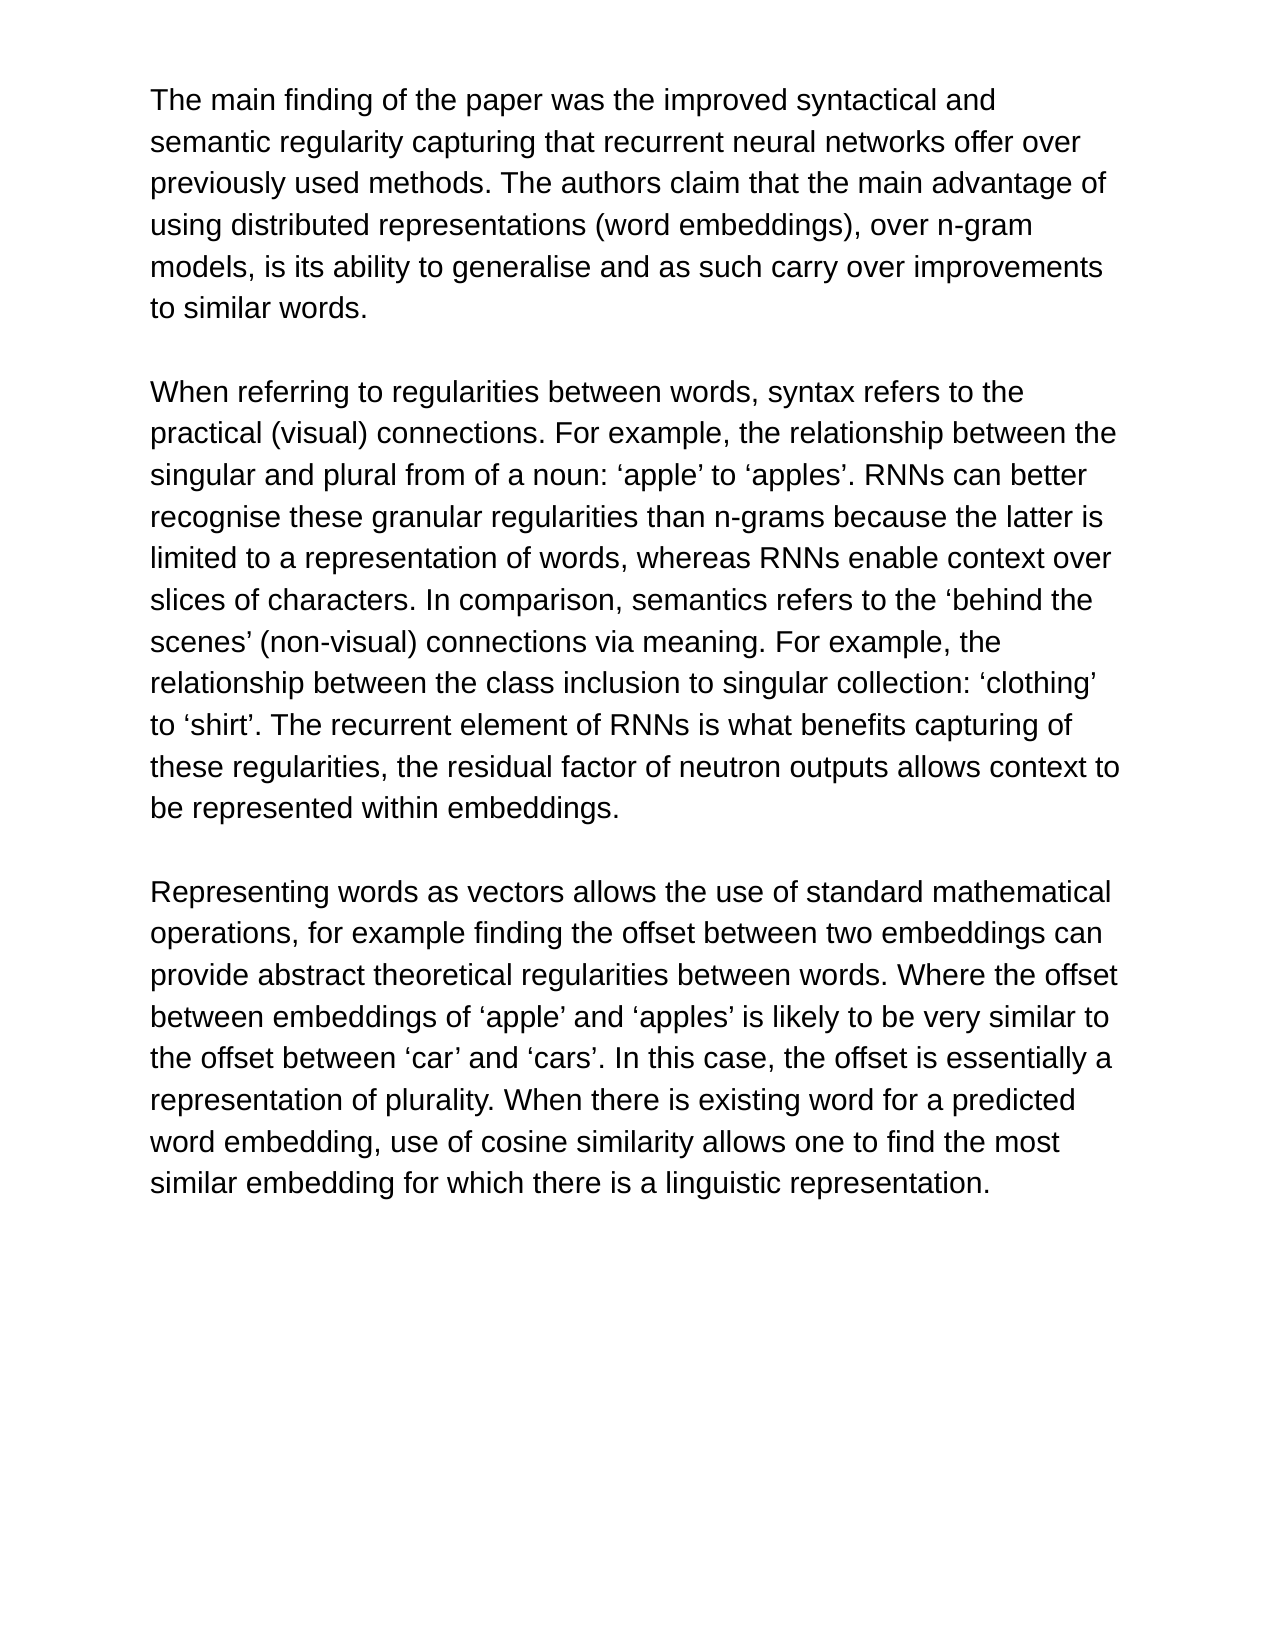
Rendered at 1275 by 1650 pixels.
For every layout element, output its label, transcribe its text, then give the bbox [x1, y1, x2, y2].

text singular and plural from of a noun: ‘apple’ to ‘apples’. RNNs can better [150, 450, 1125, 492]
text between embeddings of ‘apple’ and ‘apples’ is likely to be very similar to [150, 992, 1125, 1033]
text models, is its ability to generalise and as such carry over improvements [150, 242, 1125, 283]
text provide abstract theoretical regularities between words. Where the offset [150, 950, 1125, 992]
text to ‘shirt’. The recurrent element of RNNs is what benefits capturing of [150, 700, 1125, 742]
text practical (visual) connections. For example, the relationship between the [150, 408, 1125, 450]
text previously used methods. The authors claim that the main advantage of [150, 158, 1125, 200]
text the offset between ‘car’ and ‘cars’. In this case, the offset is essentially a [150, 1033, 1125, 1075]
text When referring to regularities between words, syntax refers to the [150, 367, 1125, 408]
text be represented within embeddings. [150, 783, 1125, 825]
text similar embedding for which there is a linguistic representation. [150, 1158, 1125, 1200]
text representation of plurality. When there is existing word for a predicted [150, 1075, 1125, 1117]
text scenes’ (non-visual) connections via meaning. For example, the [150, 617, 1125, 658]
text to similar words. [150, 283, 1125, 325]
text semantic regularity capturing that recurrent neural networks offer over [150, 117, 1125, 158]
text word embedding, use of cosine similarity allows one to find the most [150, 1117, 1125, 1158]
text limited to a representation of words, whereas RNNs enable context over [150, 533, 1125, 575]
text The main finding of the paper was the improved syntactical and [150, 75, 1125, 117]
text operations, for example finding the offset between two embeddings can [150, 908, 1125, 950]
text Representing words as vectors allows the use of standard mathematical [150, 867, 1125, 908]
text these regularities, the residual factor of neutron outputs allows context to [150, 742, 1125, 783]
text slices of characters. In comparison, semantics refers to the ‘behind the [150, 575, 1125, 617]
text using distributed representations (word embeddings), over n-gram [150, 200, 1125, 242]
text relationship between the class inclusion to singular collection: ‘clothing’ [150, 658, 1125, 700]
text recognise these granular regularities than n-grams because the latter is [150, 492, 1125, 533]
